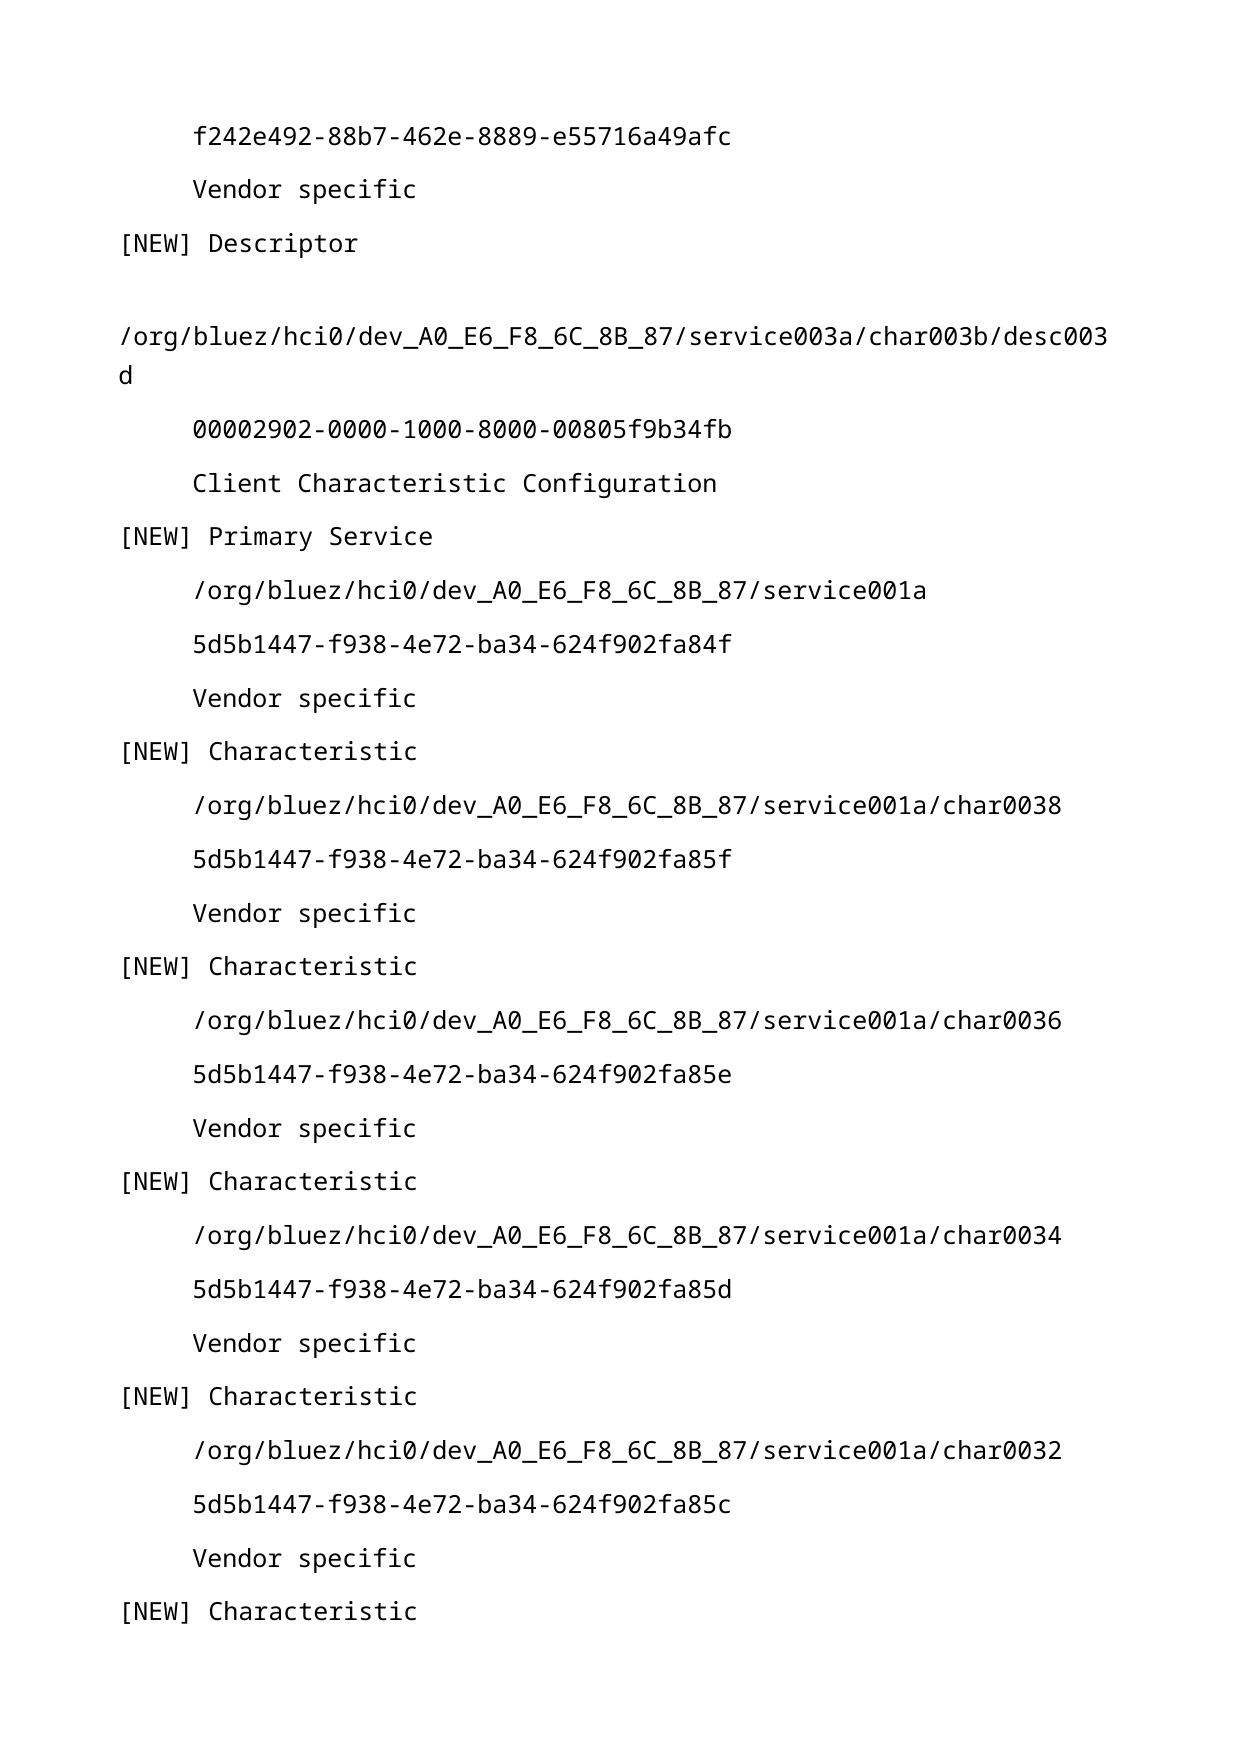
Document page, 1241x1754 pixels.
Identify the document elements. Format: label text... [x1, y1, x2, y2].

text 5d5b1447-f938-4e72-ba34-624f902fa85e [118, 1056, 1122, 1091]
text /org/bluez/hci0/dev_A0_E6_F8_6C_8B_87/service001a/char0036 [118, 1003, 1122, 1037]
text [NEW] Primary Service [118, 519, 1122, 553]
text [NEW] Characteristic [118, 1594, 1122, 1628]
text /org/bluez/hci0/dev_A0_E6_F8_6C_8B_87/service001a/char0034 [118, 1218, 1122, 1252]
text 5d5b1447-f938-4e72-ba34-624f902fa85f [118, 841, 1122, 876]
text 00002902-0000-1000-8000-00805f9b34fb [118, 411, 1122, 446]
text 5d5b1447-f938-4e72-ba34-624f902fa85c [118, 1486, 1122, 1521]
text [NEW] Characteristic [118, 1164, 1122, 1198]
text /org/bluez/hci0/dev_A0_E6_F8_6C_8B_87/service003a/char003b/desc003d [118, 279, 1122, 392]
text Vendor specific [118, 680, 1122, 714]
text Vendor specific [118, 172, 1122, 206]
text [NEW] Characteristic [118, 1379, 1122, 1413]
text /org/bluez/hci0/dev_A0_E6_F8_6C_8B_87/service001a/char0032 [118, 1433, 1122, 1467]
text [NEW] Characteristic [118, 949, 1122, 983]
text Vendor specific [118, 895, 1122, 929]
text 5d5b1447-f938-4e72-ba34-624f902fa85d [118, 1271, 1122, 1306]
text [NEW] Descriptor [118, 226, 1122, 260]
text f242e492-88b7-462e-8889-e55716a49afc [118, 118, 1122, 152]
text 5d5b1447-f938-4e72-ba34-624f902fa84f [118, 626, 1122, 661]
text Vendor specific [118, 1325, 1122, 1359]
text Vendor specific [118, 1110, 1122, 1144]
text /org/bluez/hci0/dev_A0_E6_F8_6C_8B_87/service001a [118, 573, 1122, 607]
text Vendor specific [118, 1540, 1122, 1574]
text /org/bluez/hci0/dev_A0_E6_F8_6C_8B_87/service001a/char0038 [118, 788, 1122, 822]
text Client Characteristic Configuration [118, 465, 1122, 499]
text [NEW] Characteristic [118, 734, 1122, 768]
